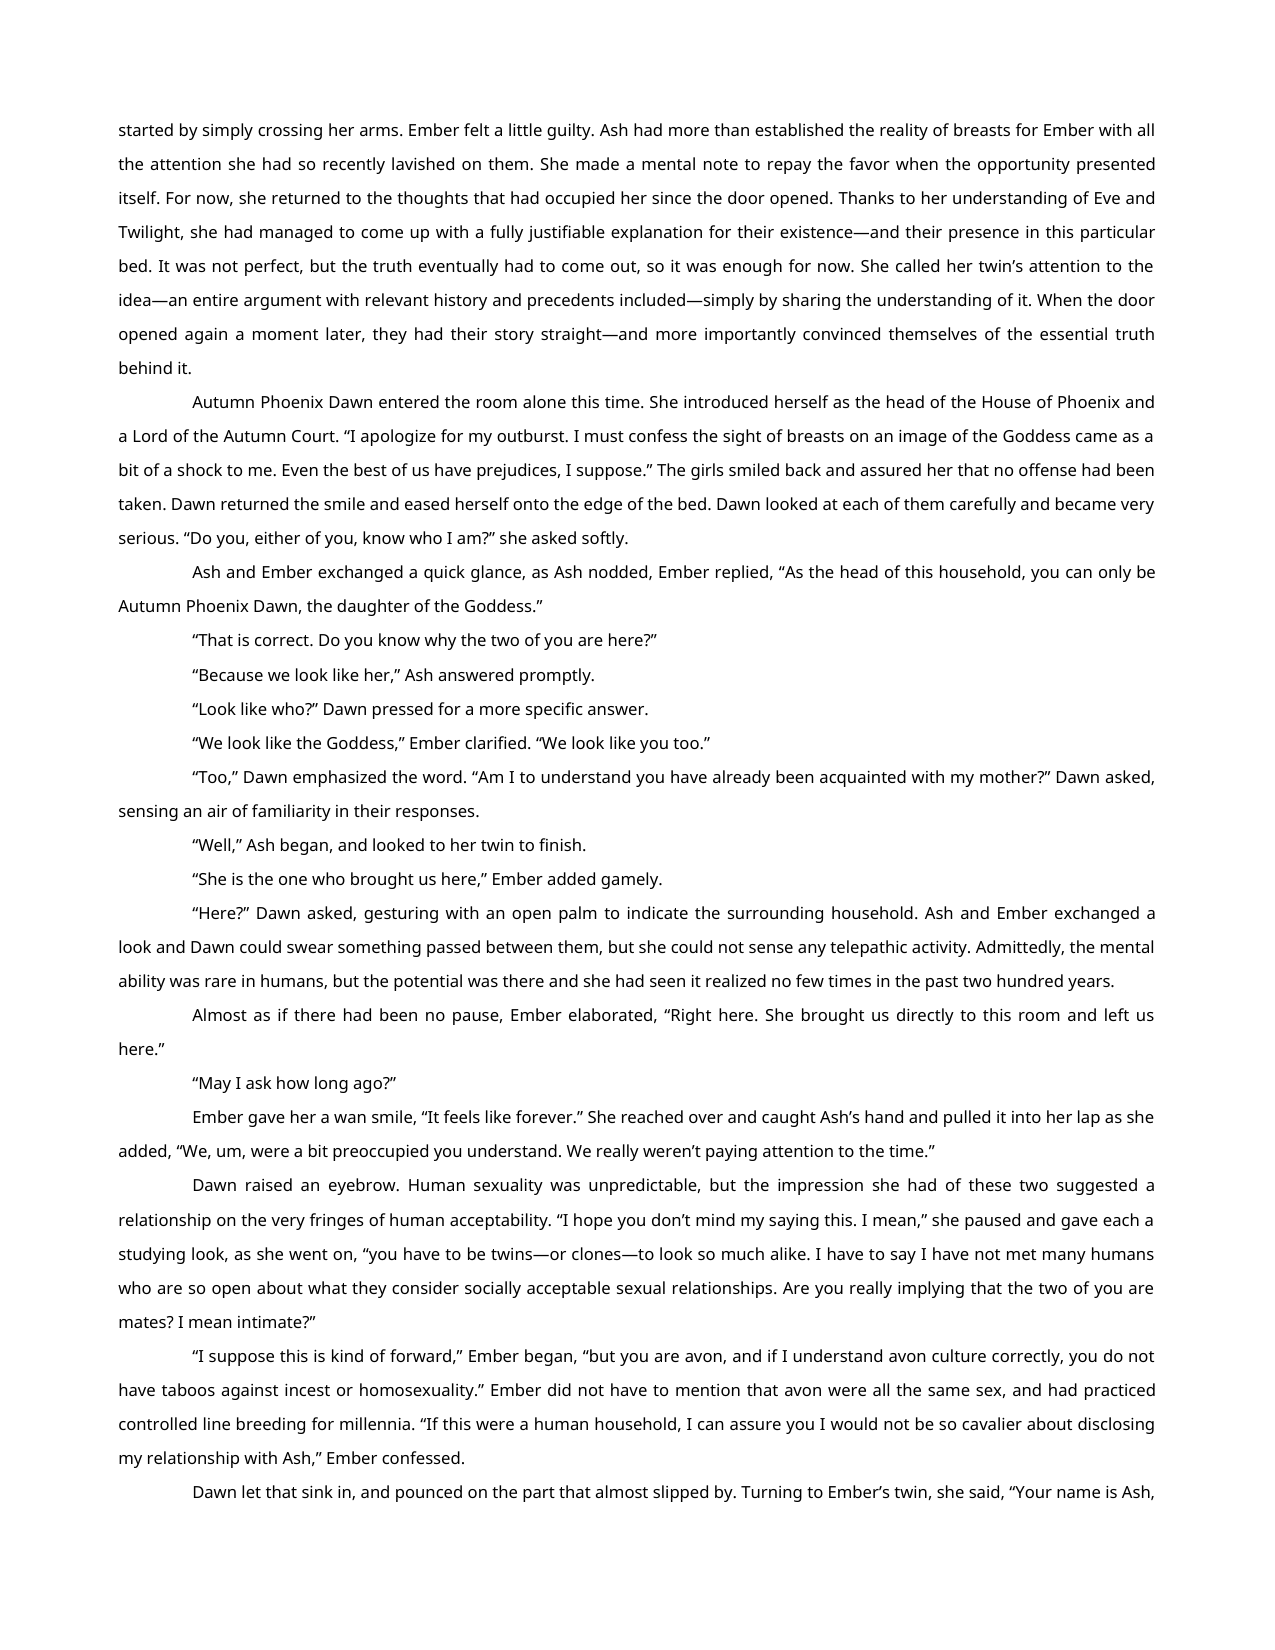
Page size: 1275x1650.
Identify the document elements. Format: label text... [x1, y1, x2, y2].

text “Well,” Ash began, and looked to her twin to finish. [118, 833, 1157, 856]
text Almost as if there had been no pause, Ember elaborated, “Right here. She brought us directly to this room and left us here.” [118, 1004, 1157, 1061]
text “Look like who?” Dawn pressed for a more specific answer. [118, 697, 1157, 720]
text “Here?” Dawn asked, gesturing with an open palm to indicate the surrounding household. Ash and Ember exchanged a look and Dawn could swear something passed between them, but she could not sense any telepathic activity. Admittedly, the mental ability was rare in humans, but the potential was there and she had seen it realized no few times in the past two hundred years. [118, 902, 1157, 992]
text started by simply crossing her arms. Ember felt a little guilty. Ash had more than established the reality of breasts for Ember with all the attention she had so recently lavished on them. She made a mental note to repay the favor when the opportunity presented itself. For now, she returned to the thoughts that had occupied her since the door opened. Thanks to her understanding of Eve and Twilight, she had managed to come up with a fully justifiable explanation for their existence—and their presence in this particular bed. It was not perfect, but the truth eventually had to come out, so it was enough for now. She called her twin’s attention to the idea—an entire argument with relevant history and precedents included—simply by sharing the understanding of it. When the door opened again a moment later, they had their story straight—and more importantly convinced themselves of the essential truth behind it. [118, 118, 1157, 379]
text “We look like the Goddess,” Ember clarified. “We look like you too.” [118, 731, 1157, 754]
text Autumn Phoenix Dawn entered the room alone this time. She introduced herself as the head of the House of Phoenix and a Lord of the Autumn Court. “I apologize for my outburst. I must confess the sight of breasts on an image of the Goddess came as a bit of a shock to me. Even the best of us have prejudices, I suppose.” The girls smiled back and assured her that no offense had been taken. Dawn returned the smile and eased herself onto the edge of the bed. Dawn looked at each of them carefully and became very serious. “Do you, either of you, know who I am?” she asked softly. [118, 391, 1157, 549]
text Ember gave her a wan smile, “It feels like forever.” She reached over and caught Ash’s hand and pulled it into her lap as she added, “We, um, were a bit preoccupied you understand. We really weren’t paying attention to the time.” [118, 1106, 1157, 1163]
text Ash and Ember exchanged a quick glance, as Ash nodded, Ember replied, “As the head of this household, you can only be Autumn Phoenix Dawn, the daughter of the Goddess.” [118, 561, 1157, 618]
text Dawn let that sink in, and pounced on the part that almost slipped by. Turning to Ember’s twin, she said, “Your name is Ash, [118, 1481, 1157, 1503]
text “That is correct. Do you know why the two of you are here?” [118, 629, 1157, 652]
text Dawn raised an eyebrow. Human sexuality was unpredictable, but the impression she had of these two suggested a relationship on the very fringes of human acceptability. “I hope you don’t mind my saying this. I mean,” she paused and gave each a studying look, as she went on, “you have to be twins—or clones—to look so much alike. I have to say I have not met many humans who are so open about what they consider socially acceptable sexual relationships. Are you really implying that the two of you are mates? I mean intimate?” [118, 1174, 1157, 1333]
text “Too,” Dawn emphasized the word. “Am I to understand you have already been acquainted with my mother?” Dawn asked, sensing an air of familiarity in their responses. [118, 765, 1157, 822]
text “May I ask how long ago?” [118, 1072, 1157, 1094]
text “She is the one who brought us here,” Ember added gamely. [118, 867, 1157, 890]
text “Because we look like her,” Ash answered promptly. [118, 663, 1157, 686]
text “I suppose this is kind of forward,” Ember began, “but you are avon, and if I understand avon culture correctly, you do not have taboos against incest or homosexuality.” Ember did not have to mention that avon were all the same sex, and had practiced controlled line breeding for millennia. “If this were a human household, I can assure you I would not be so cavalier about disclosing my relationship with Ash,” Ember confessed. [118, 1344, 1157, 1469]
